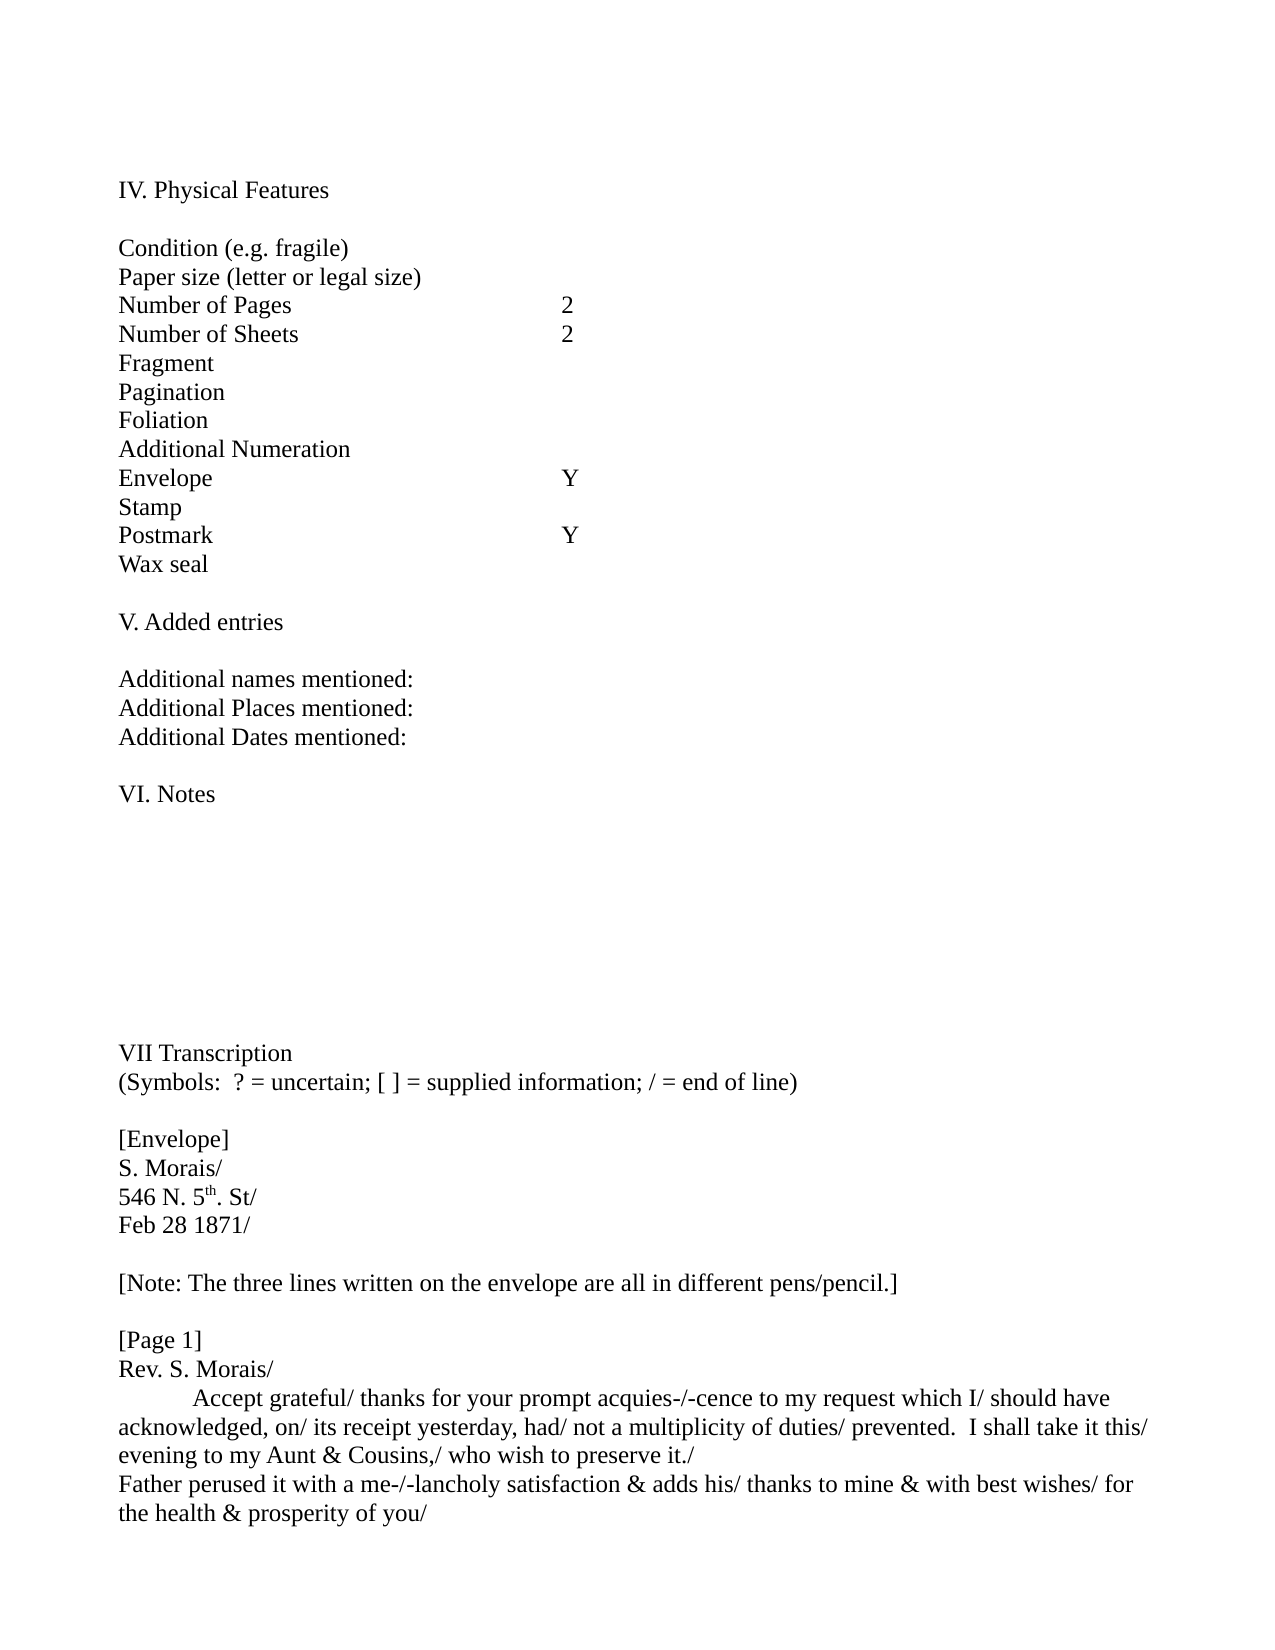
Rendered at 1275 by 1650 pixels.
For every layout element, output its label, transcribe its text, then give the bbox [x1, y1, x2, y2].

text (Symbols: ? = uncertain; [ ] = supplied information; / = end of line) [118, 1067, 1157, 1096]
text Fragment [118, 348, 1157, 377]
text Additional Places mentioned: [118, 693, 1157, 722]
text Accept grateful/ thanks for your prompt acquies-/-cence to my request which I/ should have acknowledged, on/ its receipt yesterday, had/ not a multiplicity of duties/ prevented. I shall take it this/ evening to my Aunt & Cousins,/ who wish to preserve it./ [118, 1383, 1157, 1469]
text Feb 28 1871/ [118, 1211, 1157, 1239]
text [Page 1] [118, 1326, 1157, 1354]
text Pagination [118, 377, 1157, 406]
text Paper size (letter or legal size) [118, 262, 1157, 291]
text Wax seal [118, 549, 1157, 578]
text V. Added entries [118, 607, 1157, 636]
text Condition (e.g. fragile) [118, 233, 1157, 262]
text Foliation [118, 406, 1157, 434]
text Additional Numeration [118, 434, 1157, 463]
text Number of Pages 2 [118, 291, 1157, 319]
text S. Morais/ [118, 1153, 1157, 1182]
text Additional Dates mentioned: [118, 722, 1157, 751]
text 546 N. 5th. St/ [118, 1182, 1157, 1211]
text Additional names mentioned: [118, 664, 1157, 693]
text [Envelope] [118, 1124, 1157, 1153]
text IV. Physical Features [118, 176, 1157, 204]
text Postma rk Y [118, 521, 1157, 549]
text VII Transcription [118, 1038, 1157, 1067]
text Stamp [118, 492, 1157, 521]
text Father perused it with a me-/-lancholy satisfaction & adds his/ thanks to mine & with best wishes/ for the health & prosperity of you/ [118, 1469, 1157, 1527]
text Rev. S. Morais/ [118, 1354, 1157, 1383]
text Envelope Y [118, 463, 1157, 492]
text VI. Notes [118, 779, 1157, 808]
text Number of Sheets 2 [118, 319, 1157, 348]
text [Note: The three lines written on the envelope are all in different pens/pencil.] [118, 1268, 1157, 1297]
